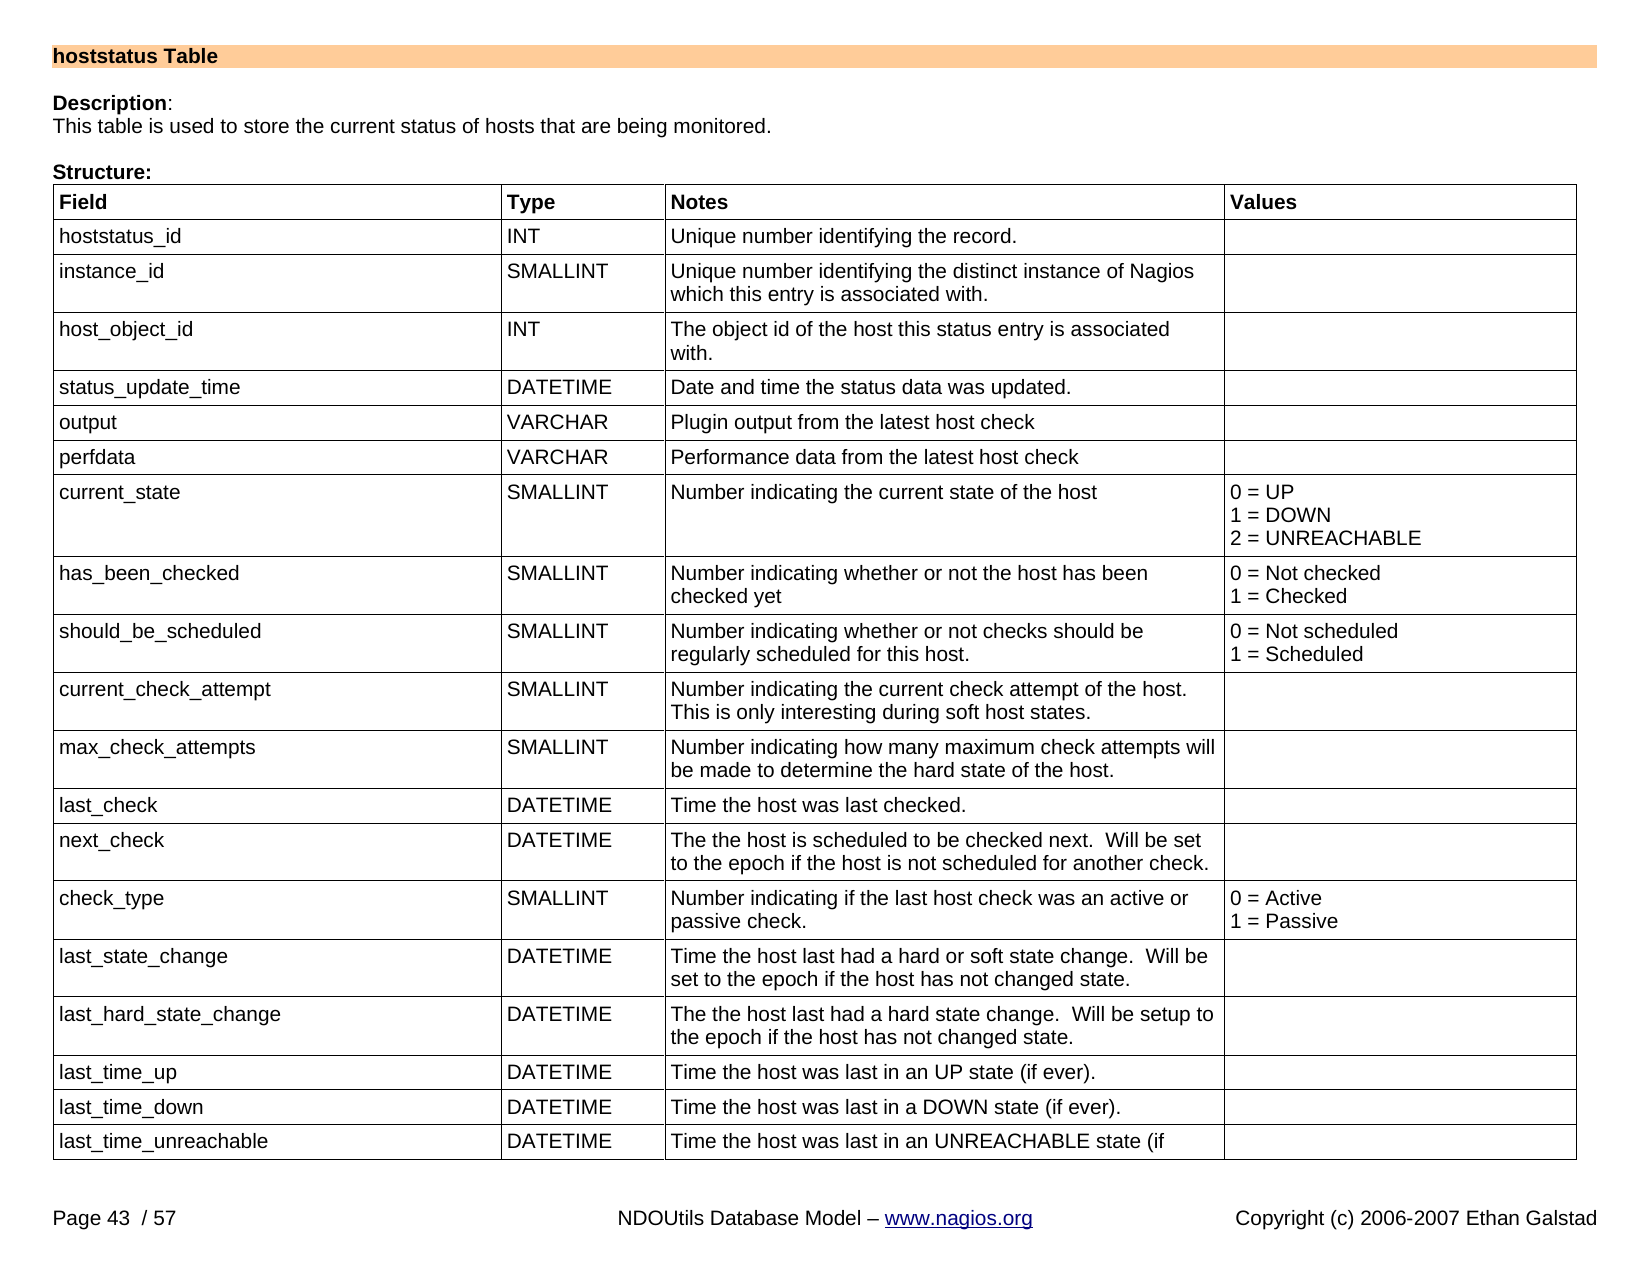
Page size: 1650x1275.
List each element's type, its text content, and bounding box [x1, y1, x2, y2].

table_cell [1225, 1056, 1576, 1089]
table_cell last_state_change [54, 940, 501, 996]
table_cell [1225, 824, 1576, 880]
table_cell Number indicating the current state of the host [666, 475, 1224, 556]
table_cell DATETIME [502, 1090, 664, 1124]
table_cell has_been_checked [54, 557, 501, 614]
table_cell SMALLINT [502, 881, 664, 939]
table_cell DATETIME [502, 371, 664, 405]
table_cell 0 = UP 1 = DOWN 2 = UNREACHABLE [1225, 475, 1576, 556]
table_cell The object id of the host this status entry is associated with. [666, 313, 1224, 370]
table_cell Number indicating the current check attempt of the host. This is only interesting during soft host states. [666, 673, 1224, 730]
table_header Values [1225, 185, 1576, 219]
table_cell [1225, 406, 1576, 440]
table_cell DATETIME [502, 1125, 664, 1159]
table_cell [1225, 1090, 1576, 1124]
table_cell Unique number identifying the record. [666, 220, 1224, 254]
table_cell DATETIME [502, 1056, 664, 1089]
table_cell 0 = Not scheduled 1 = Scheduled [1225, 615, 1576, 672]
table_cell DATETIME [502, 997, 664, 1055]
table_cell Plugin output from the latest host check [666, 406, 1224, 440]
table_cell The the host is scheduled to be checked next. Will be set to the epoch if the host is not scheduled for another check. [666, 824, 1224, 880]
table_cell last_time_up [54, 1056, 501, 1089]
table_cell Number indicating whether or not checks should be regularly scheduled for this host. [666, 615, 1224, 672]
table_cell Number indicating if the last host check was an active or passive check. [666, 881, 1224, 939]
table_cell host_object_id [54, 313, 501, 370]
table_cell last_hard_state_change [54, 997, 501, 1055]
table_cell Performance data from the latest host check [666, 441, 1224, 474]
table_cell INT [502, 220, 664, 254]
table_cell VARCHAR [502, 441, 664, 474]
table_cell should_be_scheduled [54, 615, 501, 672]
table_cell max_check_attempts [54, 731, 501, 788]
table_cell status_update_time [54, 371, 501, 405]
table_cell Time the host was last in a DOWN state (if ever). [666, 1090, 1224, 1124]
table_cell [1225, 1125, 1576, 1159]
table_cell perfdata [54, 441, 501, 474]
table_cell DATETIME [502, 824, 664, 880]
table_cell VARCHAR [502, 406, 664, 440]
text hoststatus Table [52, 45, 1597, 68]
text Description: [52, 91, 1597, 115]
table_cell last_time_unreachable [54, 1125, 501, 1159]
table_cell [1225, 940, 1576, 996]
table_cell [1225, 789, 1576, 823]
table_cell hoststatus_id [54, 220, 501, 254]
table_cell Number indicating how many maximum check attempts will be made to determine the hard state of the host. [666, 731, 1224, 788]
table_cell SMALLINT [502, 615, 664, 672]
table_cell [1225, 731, 1576, 788]
table_cell SMALLINT [502, 255, 664, 312]
table_cell Unique number identifying the distinct instance of Nagios which this entry is associated with. [666, 255, 1224, 312]
text This table is used to store the current status of hosts that are being monitored. [52, 115, 1597, 138]
table_cell The the host last had a hard state change. Will be setup to the epoch if the host has not changed state. [666, 997, 1224, 1055]
table_cell Time the host was last in an UP state (if ever). [666, 1056, 1224, 1089]
table_cell DATETIME [502, 940, 664, 996]
table_header Type [502, 185, 664, 219]
table_cell last_time_down [54, 1090, 501, 1124]
table_cell [1225, 441, 1576, 474]
table_cell last_check [54, 789, 501, 823]
table_cell Time the host was last checked. [666, 789, 1224, 823]
table_cell next_check [54, 824, 501, 880]
table_cell [1225, 220, 1576, 254]
table_cell Number indicating whether or not the host has been checked yet [666, 557, 1224, 614]
table_cell SMALLINT [502, 731, 664, 788]
table_cell INT [502, 313, 664, 370]
table_cell Time the host was last in an UNREACHABLE state (if [666, 1125, 1224, 1159]
table_cell DATETIME [502, 789, 664, 823]
table_cell current_state [54, 475, 501, 556]
table_cell check_type [54, 881, 501, 939]
table_cell SMALLINT [502, 475, 664, 556]
table_cell [1225, 371, 1576, 405]
text Structure: [52, 161, 1597, 184]
table_header Field [54, 185, 501, 219]
table_cell [1225, 255, 1576, 312]
table_cell Date and time the status data was updated. [666, 371, 1224, 405]
table_cell [1225, 673, 1576, 730]
table_cell SMALLINT [502, 557, 664, 614]
table_header Notes [666, 185, 1224, 219]
table_cell SMALLINT [502, 673, 664, 730]
table_cell 0 = Not checked 1 = Checked [1225, 557, 1576, 614]
table_cell [1225, 997, 1576, 1055]
table_cell current_check_attempt [54, 673, 501, 730]
table_cell Time the host last had a hard or soft state change. Will be set to the epoch if the host has not changed state. [666, 940, 1224, 996]
table_cell output [54, 406, 501, 440]
table_cell [1225, 313, 1576, 370]
table_cell instance_id [54, 255, 501, 312]
table_cell 0 = Active 1 = Passive [1225, 881, 1576, 939]
